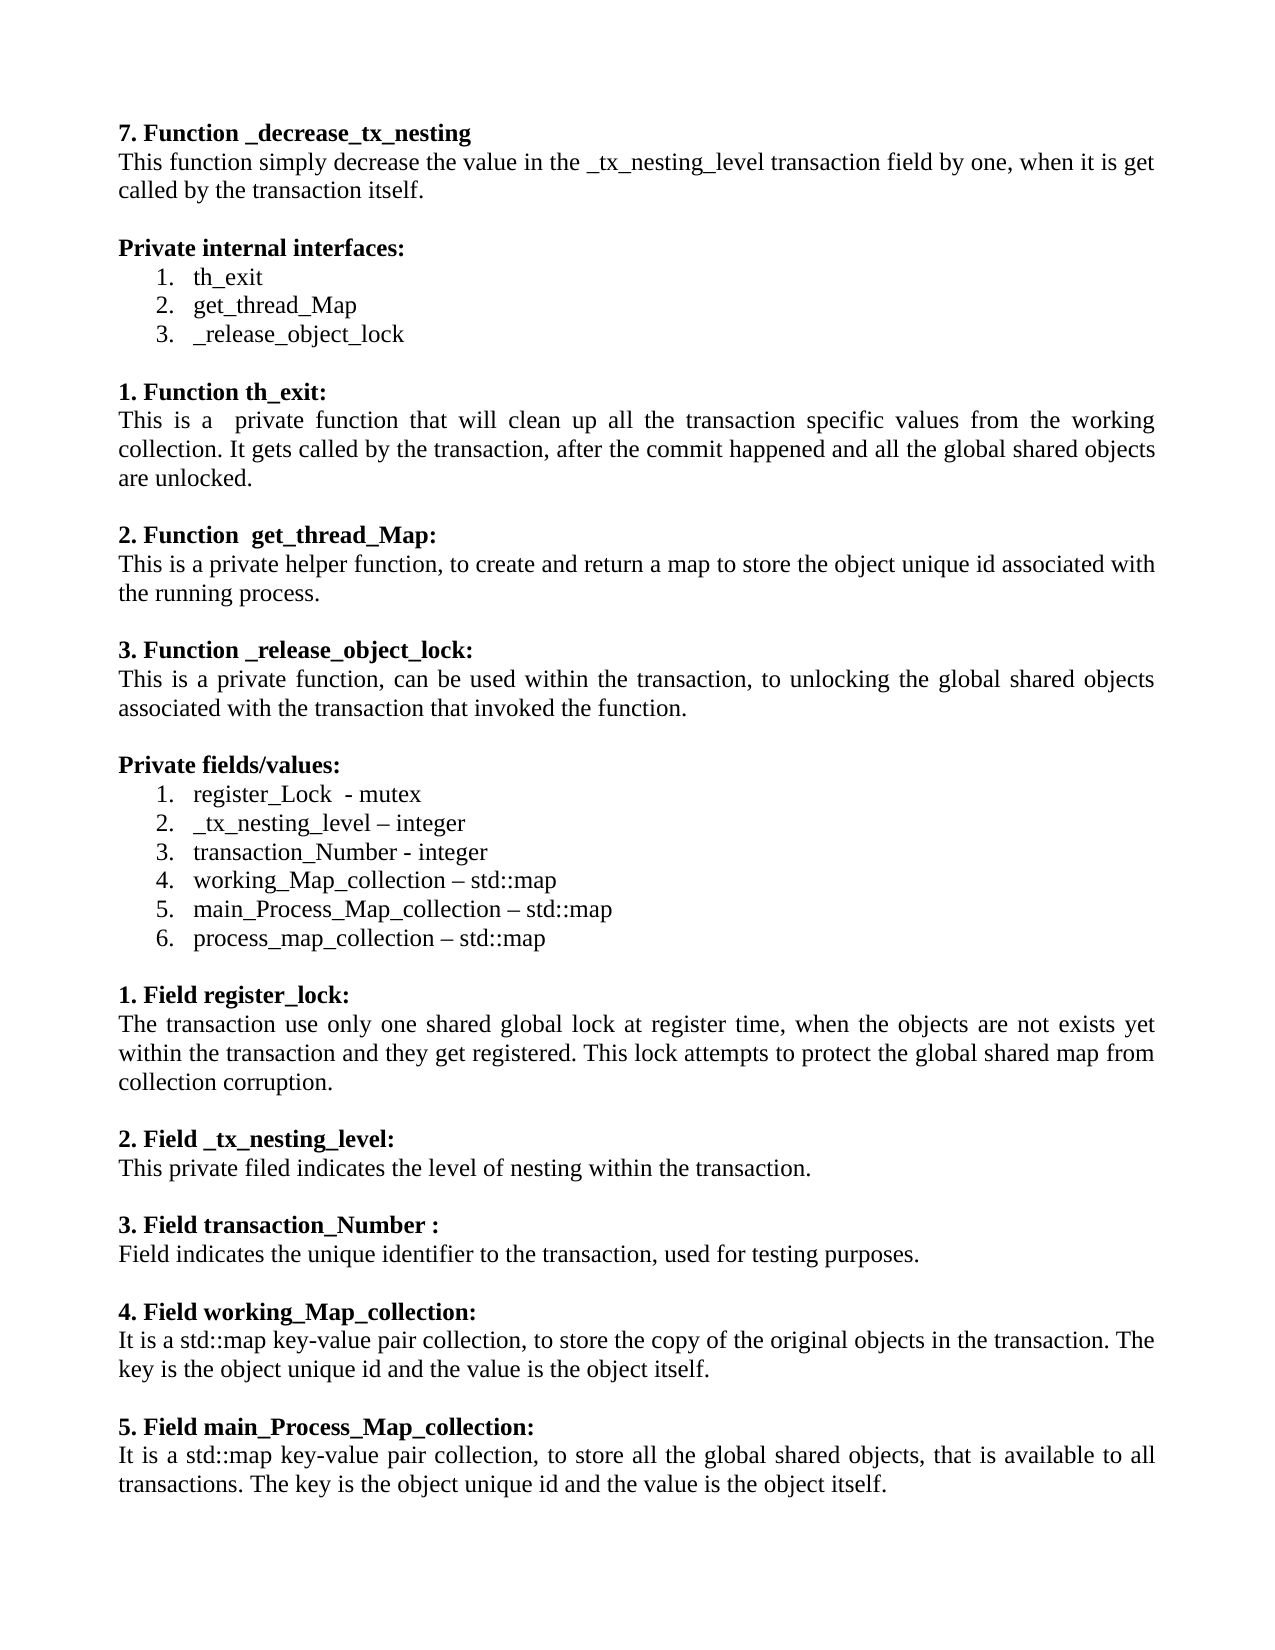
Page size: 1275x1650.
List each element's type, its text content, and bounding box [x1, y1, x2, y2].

text 2. Function get_thread_Map: [118, 521, 1157, 549]
list _release_object_lock [156, 319, 1157, 348]
text This private filed indicates the level of nesting within the transaction. [118, 1153, 1157, 1182]
text Private fields/values: [118, 751, 1157, 779]
text 1. Field register_lock: [118, 981, 1157, 1009]
list transaction_Number - integer [156, 837, 1157, 866]
text 4. Field working_Map_collection: [118, 1297, 1157, 1326]
text 1. Function th_exit: [118, 377, 1157, 406]
text This is a private function that will clean up all the transaction specific values from the working collection. It gets called by the transaction, after the commit happened and all the global shared objects are unlocked. [118, 406, 1157, 492]
list working_Map_collection – std::map [156, 866, 1157, 894]
text Field indicates the unique identifier to the transaction, used for testing purposes. [118, 1239, 1157, 1268]
list th_exit [156, 262, 1157, 291]
text It is a std::map key-value pair collection, to store the copy of the original objects in the transaction. The key is the object unique id and the value is the object itself. [118, 1326, 1157, 1383]
text The transaction use only one shared global lock at register time, when the objects are not exists yet within the transaction and they get registered. This lock attempts to protect the global shared map from collection corruption. [118, 1009, 1157, 1096]
text 7. Function _decrease_tx_nesting [118, 118, 1157, 147]
list process_map_collection – std::map [156, 923, 1157, 952]
text It is a std::map key-value pair collection, to store all the global shared objects, that is available to all transactions. The key is the object unique id and the value is the object itself. [118, 1441, 1157, 1498]
text 5. Field main_Process_Map_collection: [118, 1412, 1157, 1441]
text This is a private helper function, to create and return a map to store the object unique id associated with the running process. [118, 549, 1157, 607]
text Private internal interfaces: [118, 233, 1157, 262]
list main_Process_Map_collection – std::map [156, 894, 1157, 923]
list register_Lock - mutex [156, 779, 1157, 808]
text This is a private function, can be used within the transaction, to unlocking the global shared objects associated with the transaction that invoked the function. [118, 664, 1157, 722]
text 3. Field transaction_Number : [118, 1211, 1157, 1239]
text 3. Function _release_object_lock: [118, 636, 1157, 664]
text This function simply decrease the value in the _tx_nesting_level transaction field by one, when it is get called by the transaction itself. [118, 147, 1157, 204]
text 2. Field _tx_nesting_level: [118, 1124, 1157, 1153]
list get_thread_Map [156, 291, 1157, 319]
list _tx_nesting_level – integer [156, 808, 1157, 837]
